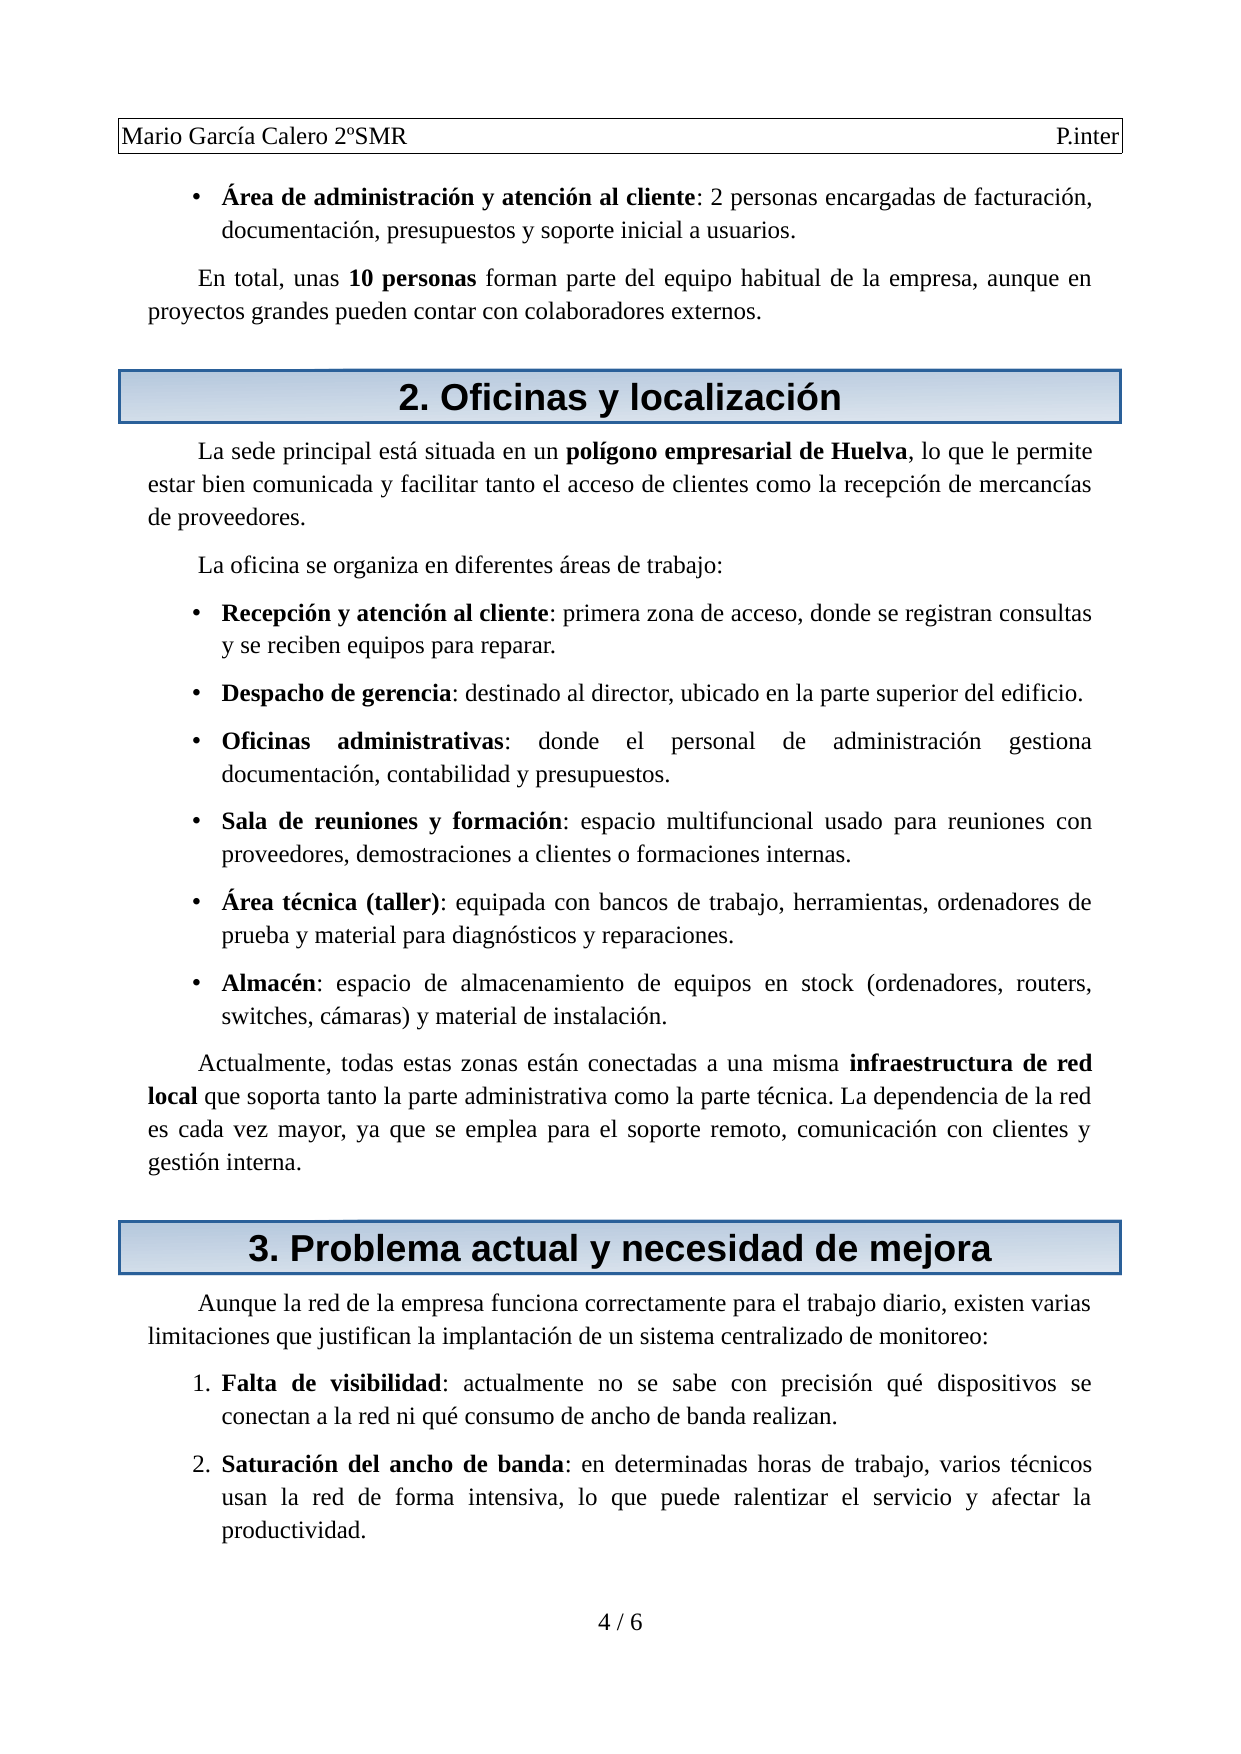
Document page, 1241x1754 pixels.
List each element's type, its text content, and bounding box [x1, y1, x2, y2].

subtitle 2. Oficinas y localización [121, 372, 1119, 421]
text En total, unas 10 personas forman parte del equipo habitual de la empresa, aunque en proyectos grandes pueden contar con colaboradores externos. [148, 263, 1093, 325]
list Recepción y atención al cliente: primera zona de acceso, donde se registran consultas y se reciben equipos para reparar. [192, 598, 1093, 659]
text La oficina se organiza en diferentes áreas de trabajo: [148, 550, 1093, 579]
list Almacén: espacio de almacenamiento de equipos en stock (ordenadores, routers, switches, cámaras) y material de instalación. [192, 968, 1093, 1029]
list Área técnica (taller): equipada con bancos de trabajo, herramientas, ordenadores de prueba y material para diagnósticos y reparaciones. [192, 887, 1093, 949]
list Sala de reuniones y formación: espacio multifuncional usado para reuniones con proveedores, demostraciones a clientes o formaciones internas. [192, 806, 1093, 868]
text La sede principal está situada en un polígono empresarial de Huelva, lo que le permite estar bien comunicada y facilitar tanto el acceso de clientes como la recepción de mercancías de proveedores. [148, 436, 1093, 531]
list Despacho de gerencia: destinado al director, ubicado en la parte superior del edificio. [192, 678, 1093, 707]
list Área de administración y atención al cliente: 2 personas encargadas de facturación, documentación, presupuestos y soporte inicial a usuarios. [192, 182, 1093, 244]
text Actualmente, todas estas zonas están conectadas a una misma infraestructura de red local que soporta tanto la parte administrativa como la parte técnica. La dependencia de la red es cada vez mayor, ya que se emplea para el soporte remoto, comunicación con clientes y gestión interna. [148, 1048, 1093, 1176]
list Oficinas administrativas: donde el personal de administración gestiona documentación, contabilidad y presupuestos. [192, 726, 1093, 788]
text Aunque la red de la empresa funciona correctamente para el trabajo diario, existen varias limitaciones que justifican la implantación de un sistema centralizado de monitoreo: [148, 1288, 1093, 1349]
subtitle 3. Problema actual y necesidad de mejora [121, 1223, 1119, 1272]
list Falta de visibilidad: actualmente no se sabe con precisión qué dispositivos se conectan a la red ni qué consumo de ancho de banda realizan. [192, 1368, 1093, 1430]
list Saturación del ancho de banda: en determinadas horas de trabajo, varios técnicos usan la red de forma intensiva, lo que puede ralentizar el servicio y afectar la productividad. [192, 1449, 1093, 1544]
